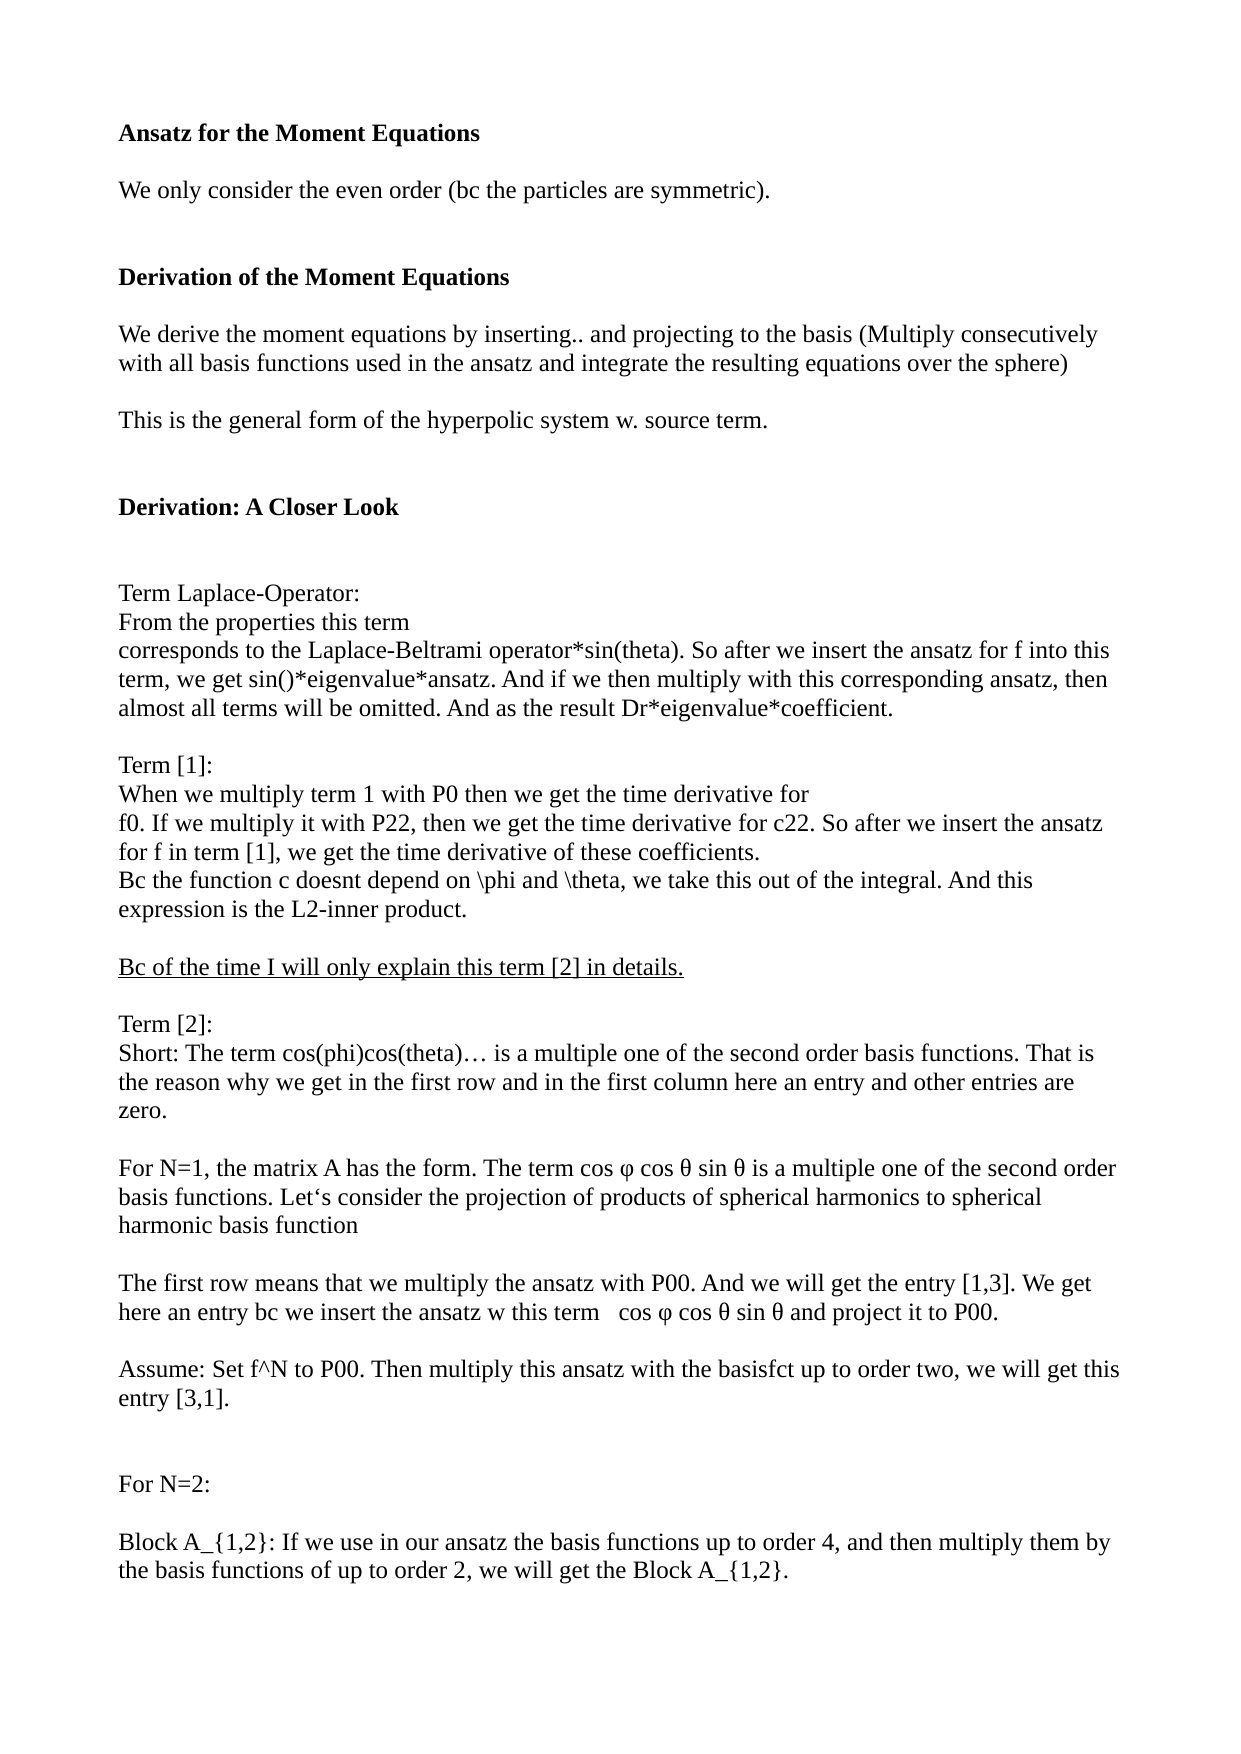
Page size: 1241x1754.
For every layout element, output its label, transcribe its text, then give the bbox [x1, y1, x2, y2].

text For N=2: [118, 1469, 1122, 1498]
text Term Laplace-Operator: [118, 578, 1122, 607]
text This is the general form of the hyperpolic system w. source term. [118, 406, 1122, 434]
text f0. If we multiply it with P22, then we get the time derivative for c22. So after we insert the ansatz [118, 808, 1122, 837]
text corresponds to the Laplace-Beltrami operator*sin(theta). So after we insert the ansatz for f into this term, we get sin()*eigenvalue*ansatz. And if we then multiply with this corresponding ansatz, then [118, 636, 1122, 693]
text We derive the moment equations by inserting.. and projecting to the basis (Multiply consecutively with all basis functions used in the ansatz and integrate the resulting equations over the sphere) [118, 319, 1122, 377]
text Ansatz for the Moment Equations [118, 118, 1122, 147]
text For N=1, the matrix A has the form. The term cos φ cos θ sin θ is a multiple one of the second order basis functions. Let‘s consider the projection of products of spherical harmonics to spherical harmonic basis function [118, 1153, 1122, 1239]
text Term [1]: [118, 751, 1122, 779]
text From the properties this term [118, 607, 1122, 636]
text Derivation of the Moment Equations [118, 262, 1122, 291]
text for f in term [1], we get the time derivative of these coefficients. [118, 837, 1122, 866]
text Short: The term cos(phi)cos(theta)… is a multiple one of the second order basis functions. That is the reason why we get in the first row and in the first column here an entry and other entries are zero. [118, 1038, 1122, 1124]
text Bc of the time I will only explain this term [2] in details. [118, 952, 1122, 981]
text The first row means that we multiply the ansatz with P00. And we will get the entry [1,3]. We get here an entry bc we insert the ansatz w this term cos φ cos θ sin θ and project it to P00. [118, 1268, 1122, 1326]
text When we multiply term 1 with P0 then we get the time derivative for [118, 779, 1122, 808]
text Block A_{1,2}: If we use in our ansatz the basis functions up to order 4, and then multiply them by the basis functions of up to order 2, we will get the Block A_{1,2}. [118, 1527, 1122, 1584]
text almost all terms will be omitted. And as the result Dr*eigenvalue*coefficient. [118, 693, 1122, 722]
text Assume: Set f^N to P00. Then multiply this ansatz with the basisfct up to order two, we will get this entry [3,1]. [118, 1354, 1122, 1412]
text Derivation: A Closer Look [118, 492, 1122, 521]
text Term [2]: [118, 1009, 1122, 1038]
text Bc the function c doesnt depend on \phi and \theta, we take this out of the integral. And this expression is the L2-inner product. [118, 866, 1122, 923]
text We only consider the even order (bc the particles are symmetric). [118, 176, 1122, 204]
